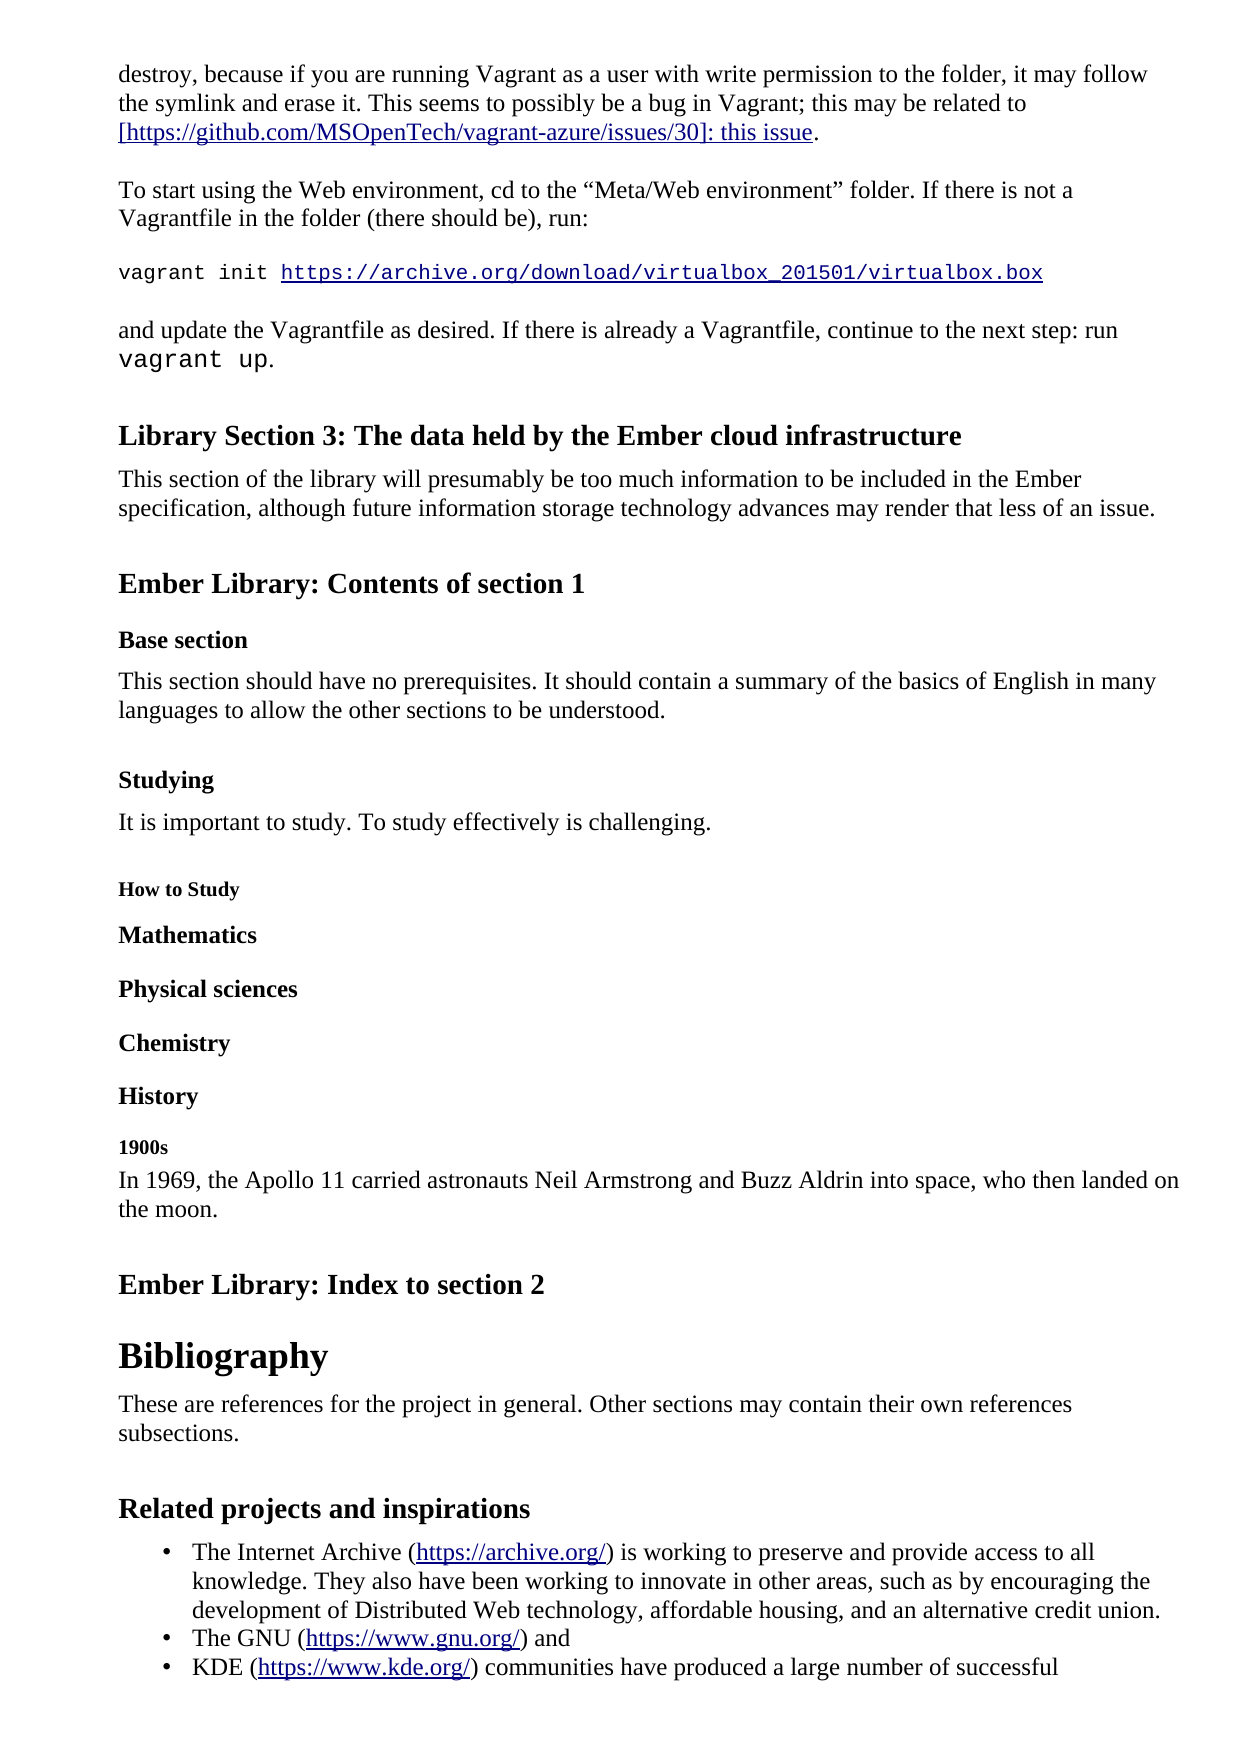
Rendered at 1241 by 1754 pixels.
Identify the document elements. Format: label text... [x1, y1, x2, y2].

subtitle How to Study [118, 877, 1181, 901]
list The GNU (https://www.gnu.org/) and [162, 1623, 1181, 1652]
subtitle Base section [118, 625, 1181, 653]
text This section should have no prerequisites. It should contain a summary of the basics of English in many languages to allow the other sections to be understood. [118, 666, 1181, 723]
list The Internet Archive (https://archive.org/) is working to preserve and provide access to all knowledge. They also have been working to innovate in other areas, such as by encouraging the development of Distributed Web technology, affordable housing, and an alternative credit union. [162, 1537, 1181, 1623]
subtitle Chemistry [118, 1028, 1181, 1056]
text destroy, because if you are running Vagrant as a user with write permission to the folder, it may follow the symlink and erase it. This seems to possibly be a bug in Vagrant; this may be related to [https://github.com/MSOpenTech/vagrant-azure/issues/30]: this issue. [118, 59, 1181, 145]
text These are references for the project in general. Other sections may contain their own references subsections. [118, 1389, 1181, 1447]
text This section of the library will presumably be too much information to be included in the Ember specification, although future information storage technology advances may render that less of an issue. [118, 464, 1181, 522]
subtitle Library Section 3: The data held by the Ember cloud infrastructure [118, 418, 1181, 452]
text In 1969, the Apollo 11 carried astronauts Neil Armstrong and Buzz Aldrin into space, who then landed on the moon. [118, 1166, 1181, 1223]
subtitle 1900s [118, 1135, 1181, 1159]
text and update the Vagrantfile as desired. If there is already a Vagrantfile, continue to the next step: run vagrant up. [118, 315, 1181, 374]
subtitle Physical sciences [118, 974, 1181, 1003]
text It is important to study. To study effectively is challenging. [118, 807, 1181, 835]
text To start using the Web environment, cd to the “Meta/Web environment” folder. If there is not a Vagrantfile in the folder (there should be), run: [118, 175, 1181, 232]
text vagrant init https://archive.org/download/virtualbox_201501/virtualbox.box [118, 262, 1181, 285]
subtitle Mathematics [118, 920, 1181, 949]
subtitle Studying [118, 765, 1181, 794]
subtitle History [118, 1081, 1181, 1110]
subtitle Related projects and inspirations [118, 1491, 1181, 1525]
list KDE (https://www.kde.org/) communities have produced a large number of successful [162, 1652, 1181, 1681]
subtitle Bibliography [118, 1334, 1181, 1377]
subtitle Ember Library: Contents of section 1 [118, 566, 1181, 600]
subtitle Ember Library: Index to section 2 [118, 1267, 1181, 1301]
